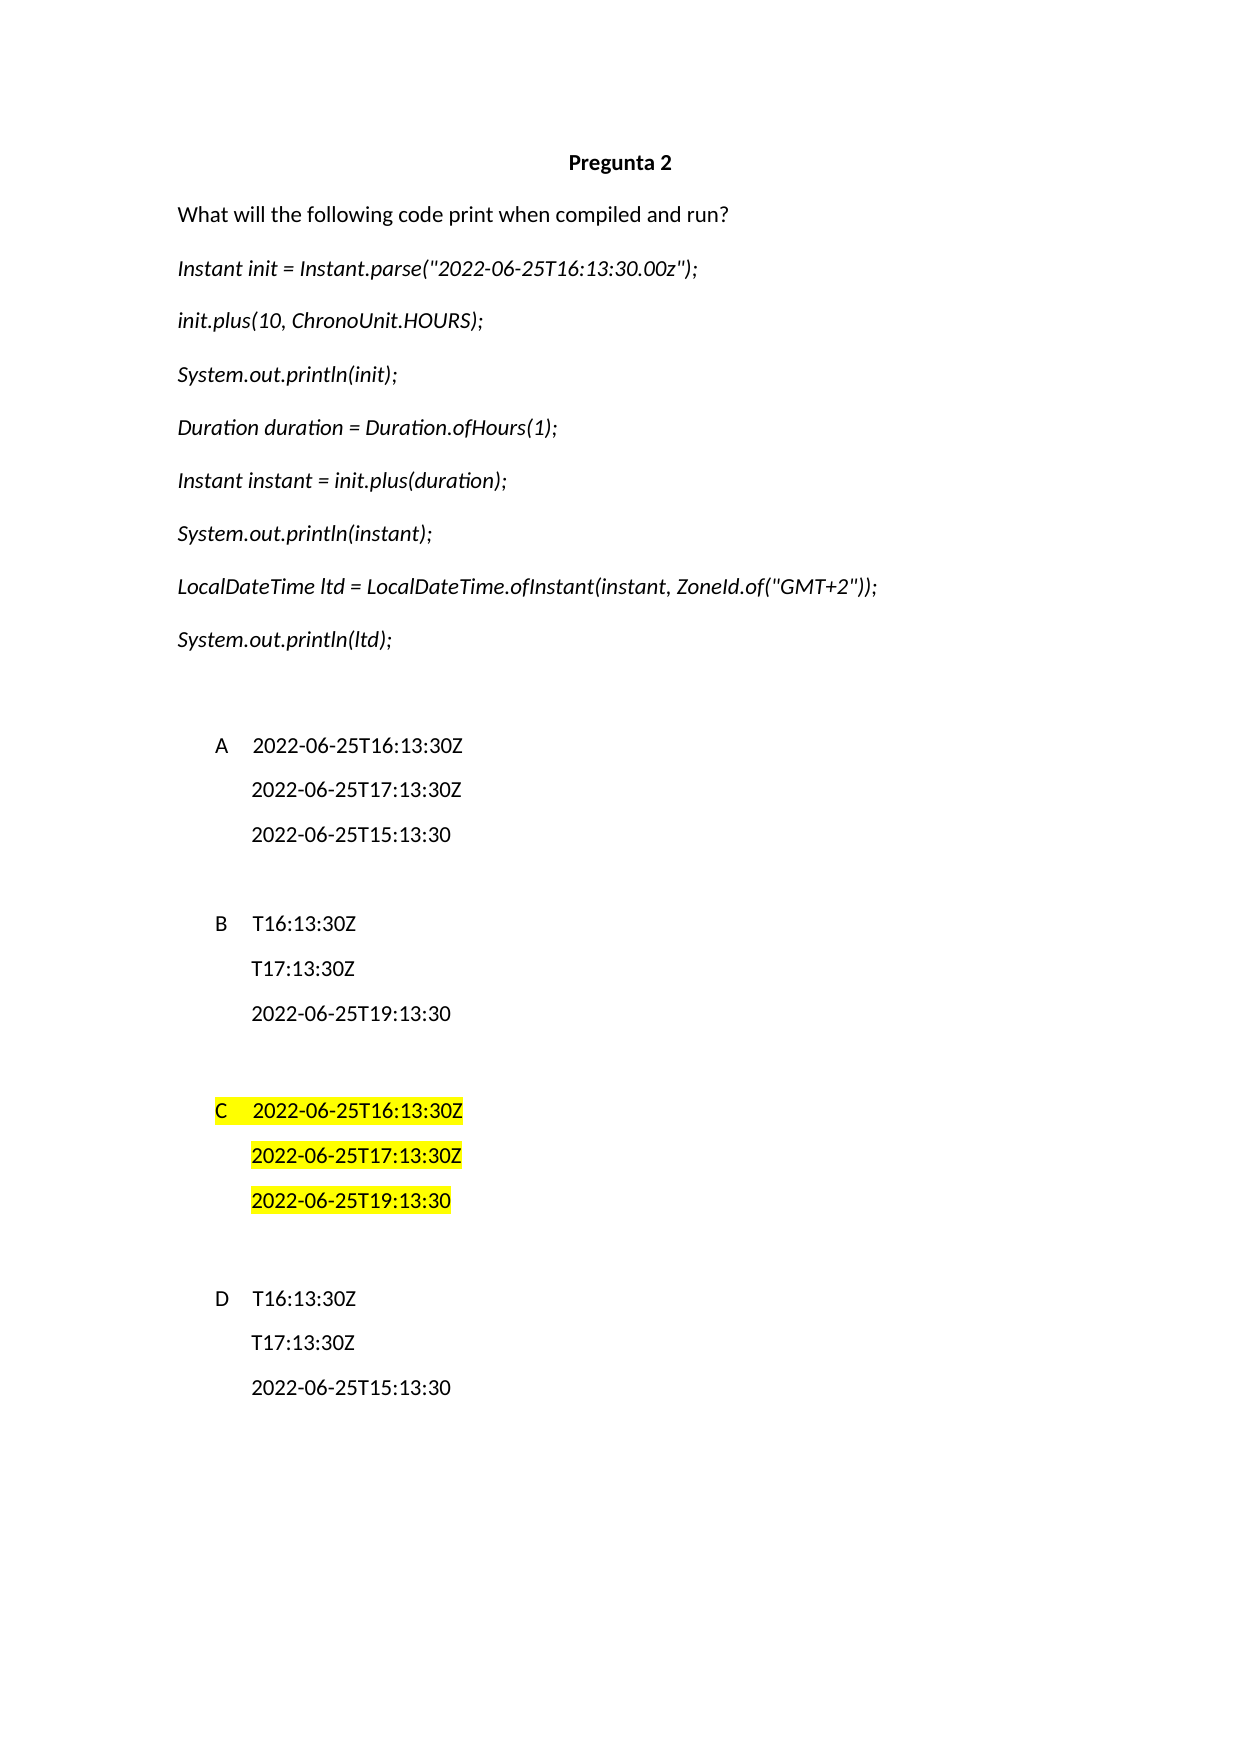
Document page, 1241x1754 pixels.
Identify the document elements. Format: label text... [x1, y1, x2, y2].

text What will the following code print when compiled and run? [177, 201, 1063, 229]
text System.out.println(ltd); [177, 625, 1063, 653]
list T16:13:30Z [215, 909, 1063, 938]
text 2022-06-25T17:13:30Z [177, 1141, 1063, 1169]
text System.out.println(instant); [177, 519, 1063, 547]
text T17:13:30Z [177, 954, 1063, 982]
text 2022-06-25T19:13:30 [177, 1186, 1063, 1214]
text 2022-06-25T15:13:30 [177, 820, 1063, 848]
text Duration duration = Duration.ofHours(1); [177, 413, 1063, 441]
text LocalDateTime ltd = LocalDateTime.ofInstant(instant, ZoneId.of("GMT+2")); [177, 572, 1063, 600]
text init.plus(10, ChronoUnit.HOURS); [177, 307, 1063, 335]
text 2022-06-25T17:13:30Z [177, 776, 1063, 803]
list 2022-06-25T16:13:30Z [215, 1097, 1063, 1125]
text Instant instant = init.plus(duration); [177, 466, 1063, 494]
list 2022-06-25T16:13:30Z [215, 731, 1063, 759]
text Pregunta 2 [177, 148, 1063, 176]
text 2022-06-25T15:13:30 [177, 1373, 1063, 1401]
list T16:13:30Z [215, 1284, 1063, 1312]
text System.out.println(init); [177, 360, 1063, 388]
text Instant init = Instant.parse("2022-06-25T16:13:30.00z"); [177, 254, 1063, 282]
text T17:13:30Z [177, 1328, 1063, 1356]
text 2022-06-25T19:13:30 [177, 999, 1063, 1027]
